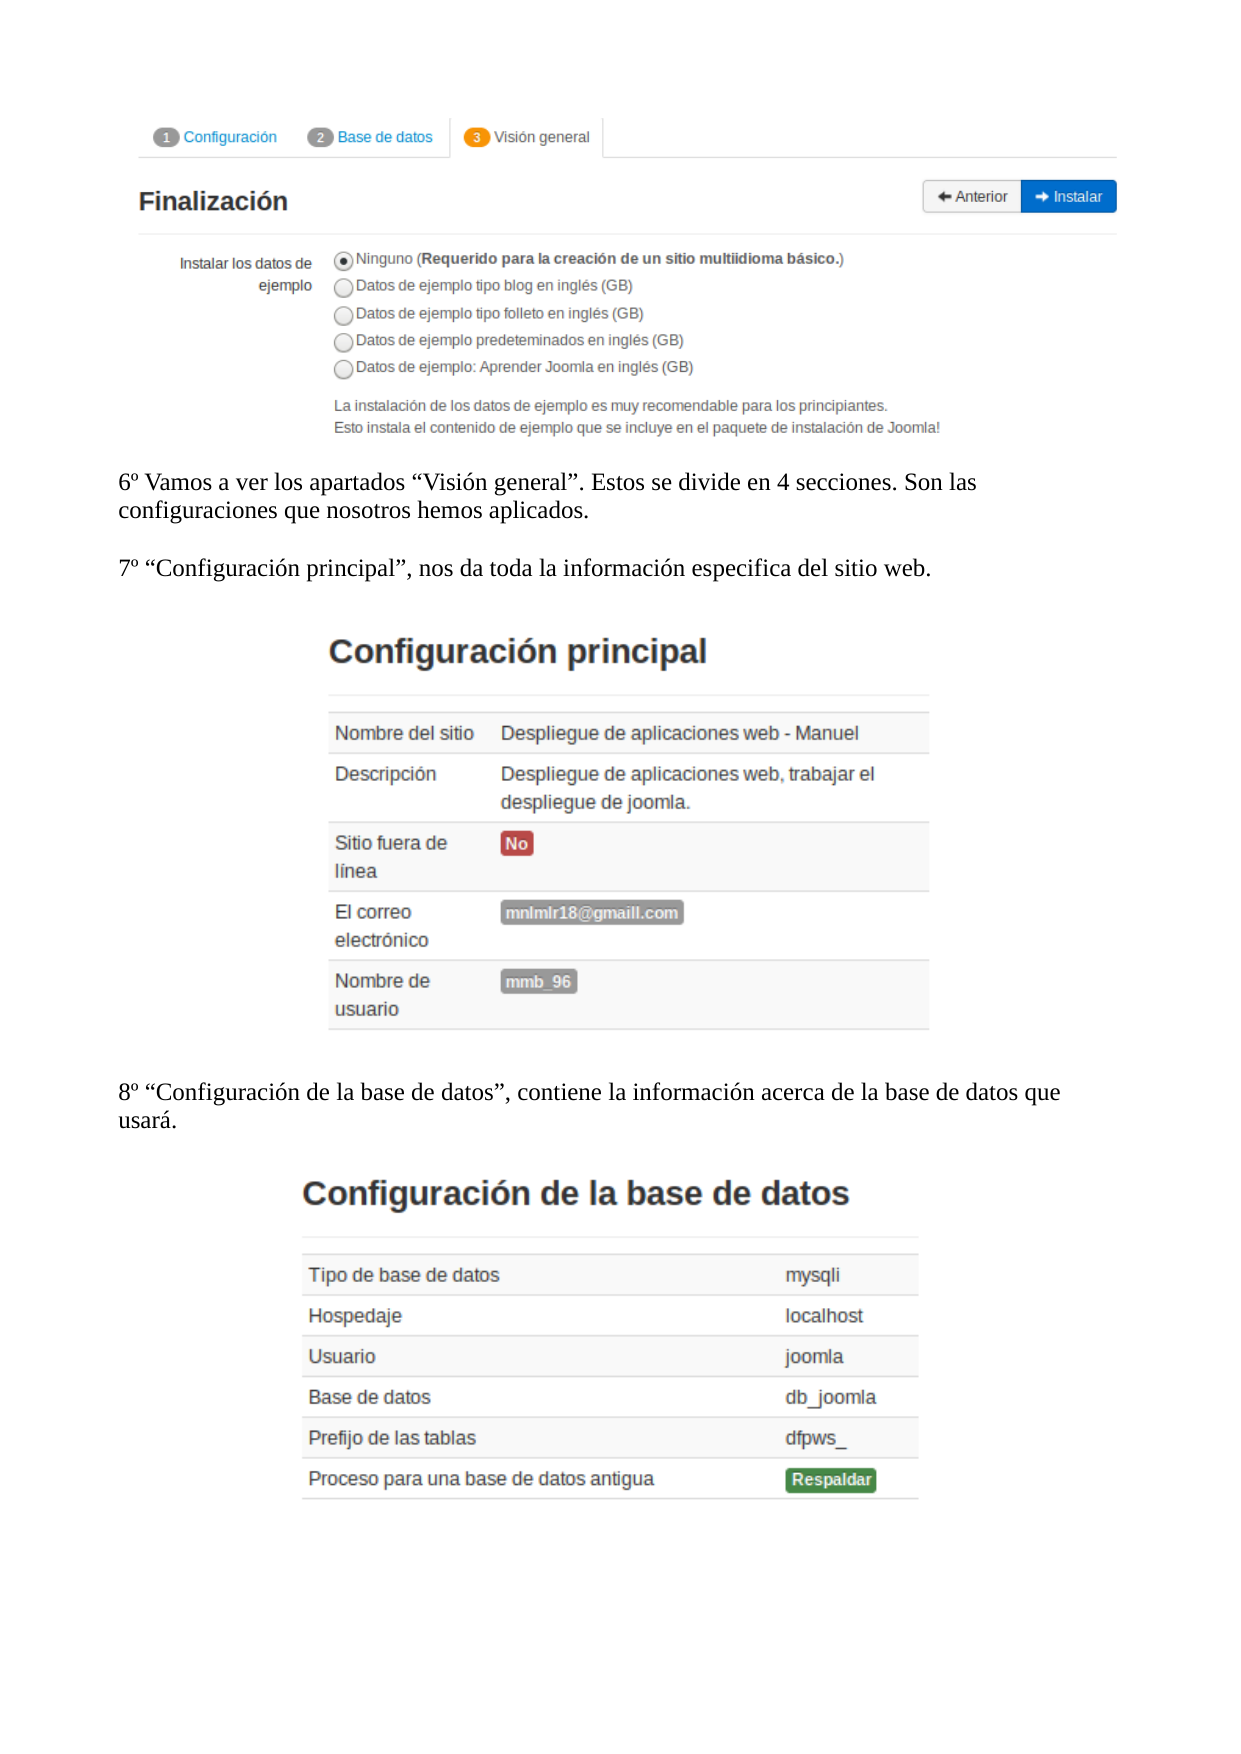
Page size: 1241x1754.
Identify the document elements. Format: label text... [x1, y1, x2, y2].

picture [310, 610, 930, 1049]
text 7º “Configuración principal”, nos da toda la información especifica del sitio web. [118, 553, 1122, 582]
picture [118, 118, 1123, 439]
text 8º “Configuración de la base de datos”, contiene la información acerca de la base de datos que usará. [118, 1077, 1122, 1134]
picture [293, 1163, 947, 1520]
text 6º Vamos a ver los apartados “Visión general”. Estos se divide en 4 secciones. Son las configuraciones que nosotros hemos aplicados. [118, 467, 1122, 524]
